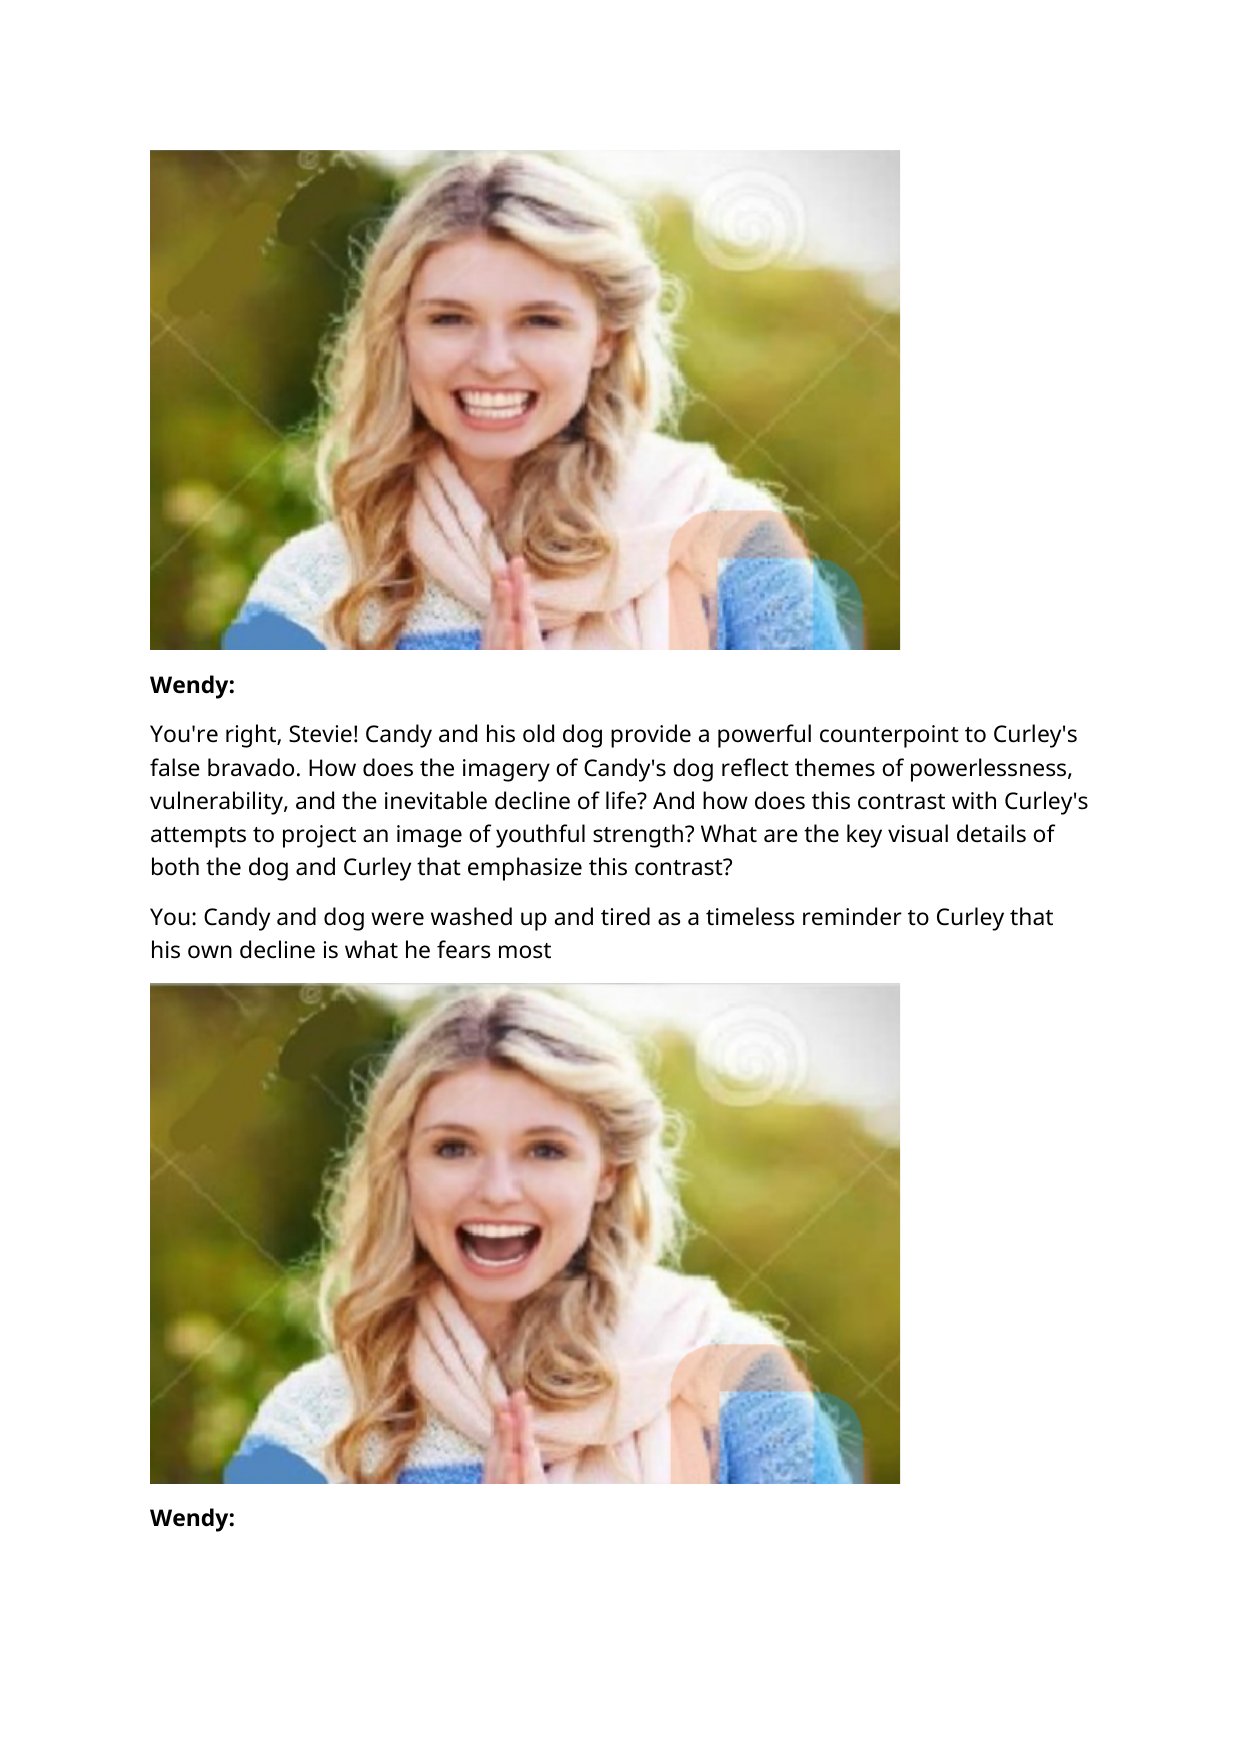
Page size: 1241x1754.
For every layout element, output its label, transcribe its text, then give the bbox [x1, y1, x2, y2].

text Wendy: [150, 668, 1090, 700]
text Wendy: [150, 1502, 1090, 1533]
text You're right, Stevie! Candy and his old dog provide a powerful counterpoint to Curley's false bravado. How does the imagery of Candy's dog reflect themes of powerlessness, vulnerability, and the inevitable decline of life? And how does this contrast with Curley's attempts to project an image of youthful strength? What are the key visual details of both the dog and Curley that emphasize this contrast? [150, 718, 1090, 882]
text You: Candy and dog were washed up and tired as a timeless reminder to Curley that his own decline is what he fears most [150, 901, 1090, 965]
